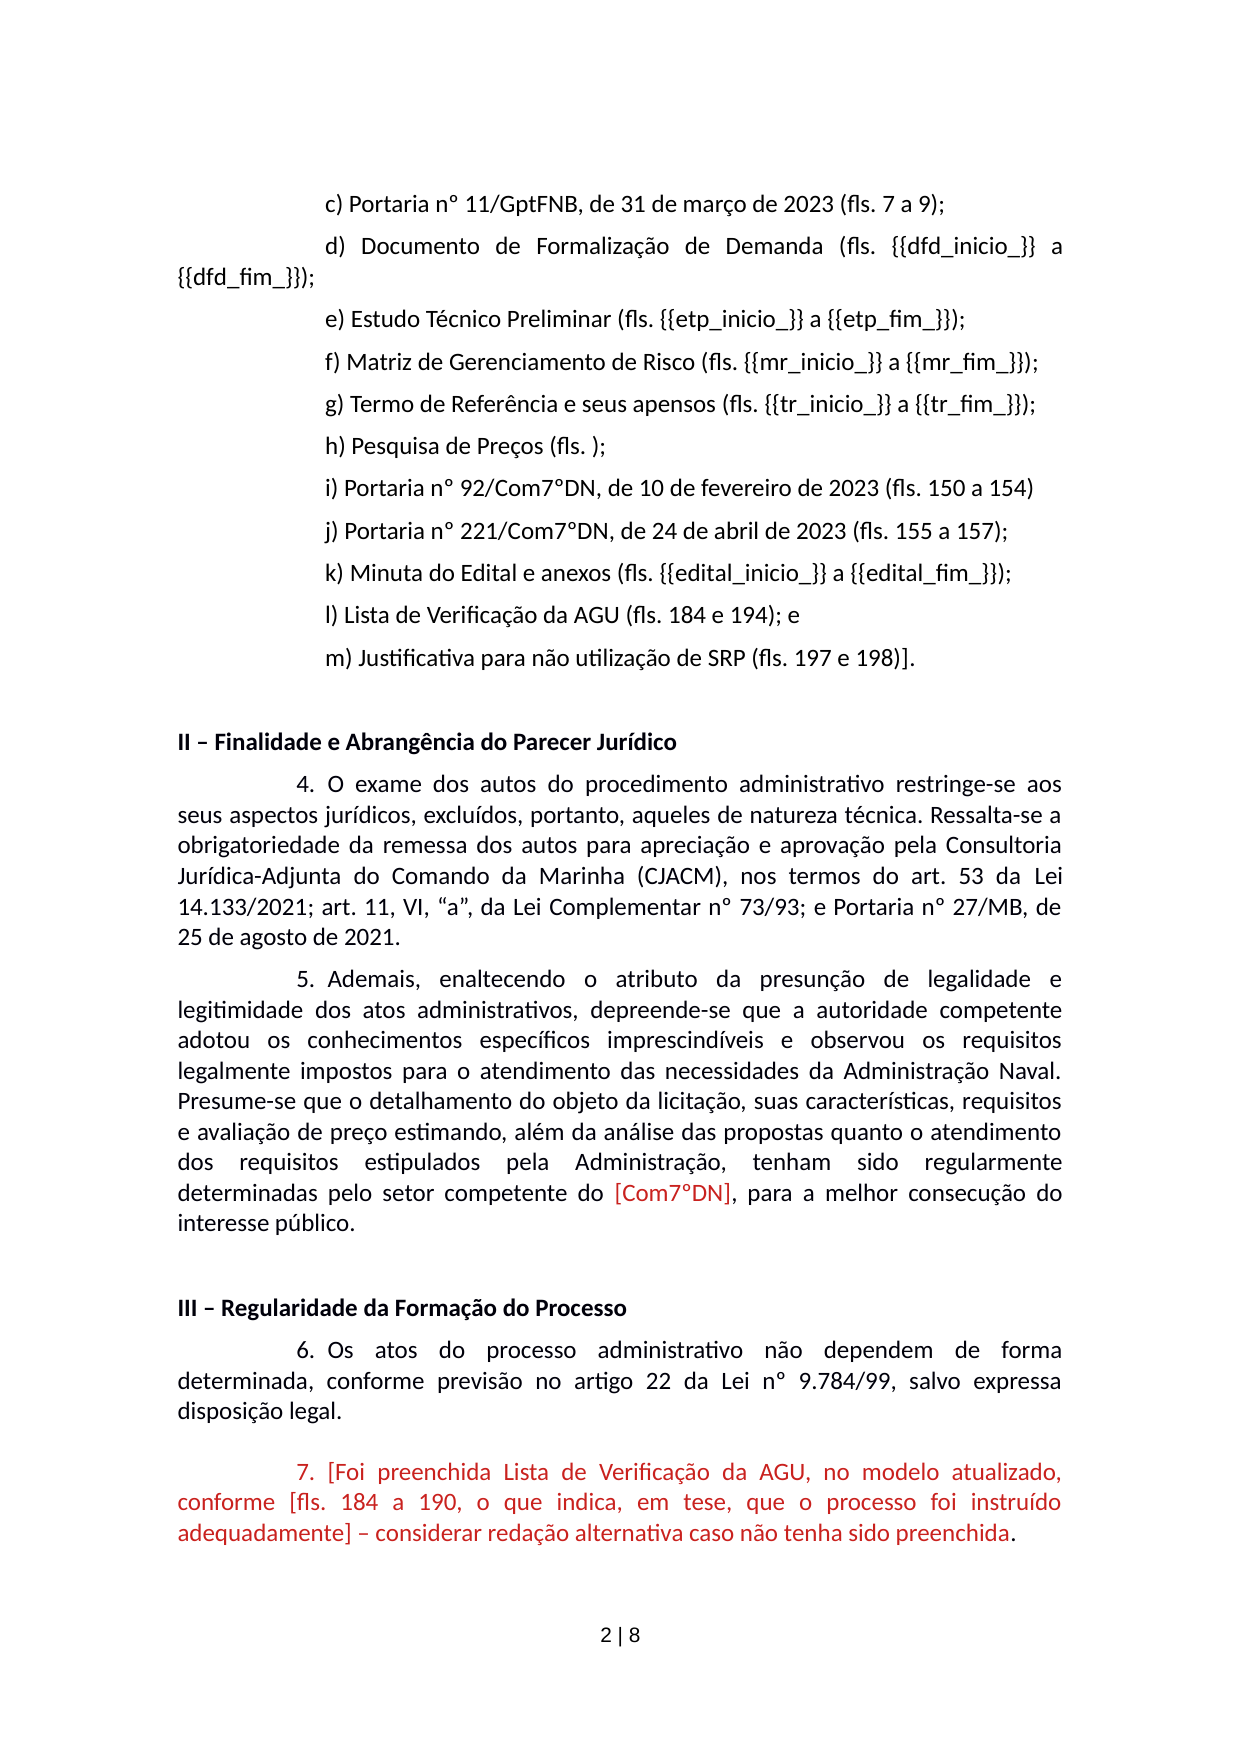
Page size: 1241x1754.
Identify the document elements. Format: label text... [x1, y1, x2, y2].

text h) Pesquisa de Preços (fls. ); [177, 430, 1063, 461]
text 4. O exame dos autos do procedimento administrativo restringe-se aos seus aspectos jurídicos, excluídos, portanto, aqueles de natureza técnica. Ressalta-se a obrigatoriedade da remessa dos autos para apreciação e aprovação pela Consultoria Jurídica-Adjunta do Comando da Marinha (CJACM), nos termos do art. 53 da Lei 14.133/2021; art. 11, VI, “a”, da Lei Complementar nº 73/93; e Portaria nº 27/MB, de 25 de agosto de 2021. [177, 768, 1063, 952]
text 7. [Foi preenchida Lista de Verificação da AGU, no modelo atualizado, conforme [fls. 184 a 190, o que indica, em tese, que o processo foi instruído adequadamente] – considerar redação alternativa caso não tenha sido preenchida. [177, 1456, 1063, 1548]
text j) Portaria nº 221/Com7ºDN, de 24 de abril de 2023 (fls. 155 a 157); [177, 515, 1063, 545]
text II – Finalidade e Abrangência do Parecer Jurídico [177, 726, 1063, 757]
text 6. Os atos do processo administrativo não dependem de forma determinada, conforme previsão no artigo 22 da Lei nº 9.784/99, salvo expressa disposição legal. [177, 1334, 1063, 1426]
text l) Lista de Verificação da AGU (fls. 184 e 194); e [177, 599, 1063, 630]
text d) Documento de Formalização de Demanda (fls. {{dfd_inicio_}} a {{dfd_fim_}}); [177, 231, 1063, 292]
text III – Regularidade da Formação do Processo [177, 1292, 1063, 1323]
text e) Estudo Técnico Preliminar (fls. {{etp_inicio_}} a {{etp_fim_}}); [177, 303, 1063, 334]
text i) Portaria nº 92/Com7ºDN, de 10 de fevereiro de 2023 (fls. 150 a 154) [177, 472, 1063, 503]
text k) Minuta do Edital e anexos (fls. {{edital_inicio_}} a {{edital_fim_}}); [177, 557, 1063, 588]
text 5. Ademais, enaltecendo o atributo da presunção de legalidade e legitimidade dos atos administrativos, depreende-se que a autoridade competente adotou os conhecimentos específicos imprescindíveis e observou os requisitos legalmente impostos para o atendimento das necessidades da Administração Naval. Presume-se que o detalhamento do objeto da licitação, suas características, requisitos e avaliação de preço estimando, além da análise das propostas quanto o atendimento dos requisitos estipulados pela Administração, tenham sido regularmente determinadas pelo setor competente do [Com7ºDN], para a melhor consecução do interesse público. [177, 963, 1063, 1238]
text m) Justificativa para não utilização de SRP (fls. 197 e 198)]. [177, 642, 1063, 672]
text g) Termo de Referência e seus apensos (fls. {{tr_inicio_}} a {{tr_fim_}}); [177, 388, 1063, 418]
text c) Portaria nº 11/GptFNB, de 31 de março de 2023 (fls. 7 a 9); [177, 188, 1063, 219]
text f) Matriz de Gerenciamento de Risco (fls. {{mr_inicio_}} a {{mr_fim_}}); [177, 346, 1063, 376]
